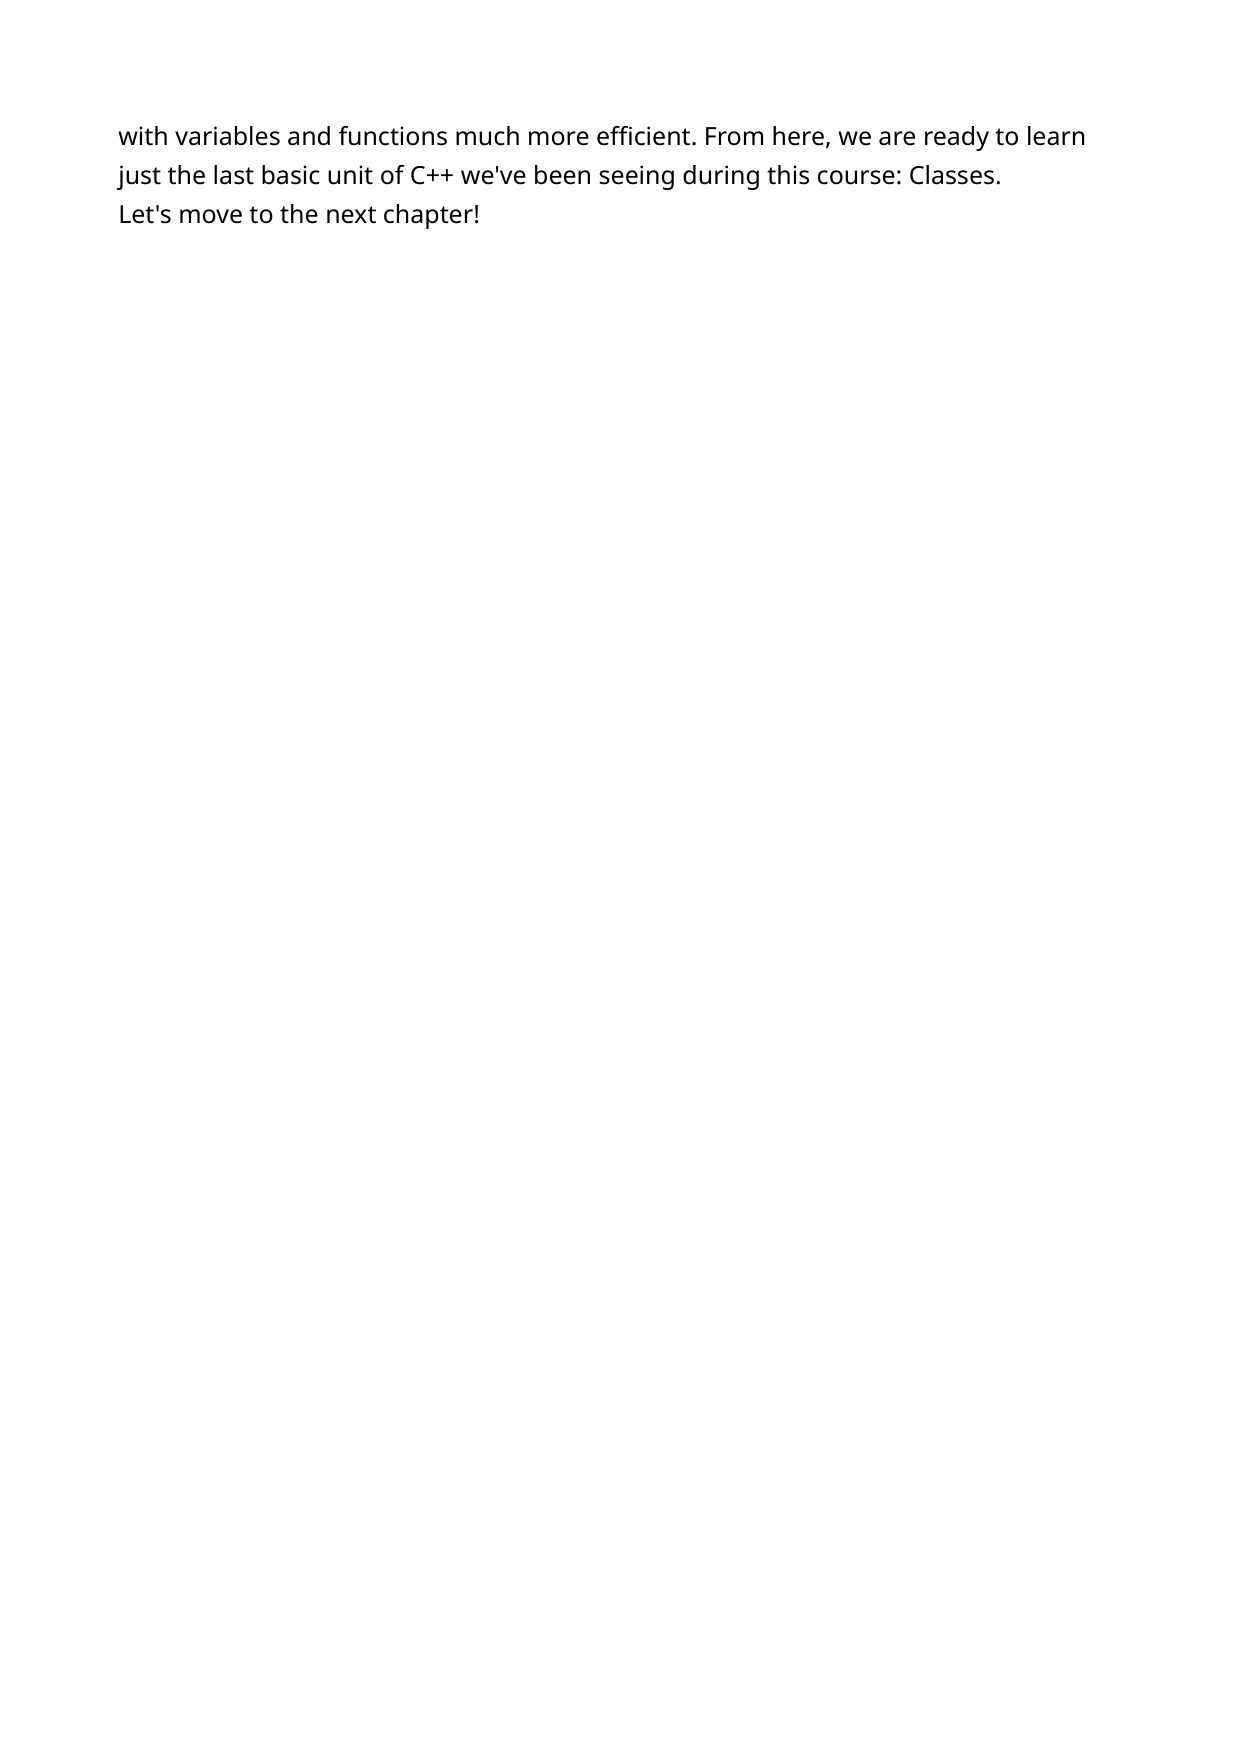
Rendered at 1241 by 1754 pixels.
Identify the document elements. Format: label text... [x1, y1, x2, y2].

text with variables and functions much more efficient. From here, we are ready to learn just the last basic unit of C++ we've been seeing during this course: Classes. [118, 118, 1122, 191]
text Let's move to the next chapter! [118, 196, 1122, 231]
